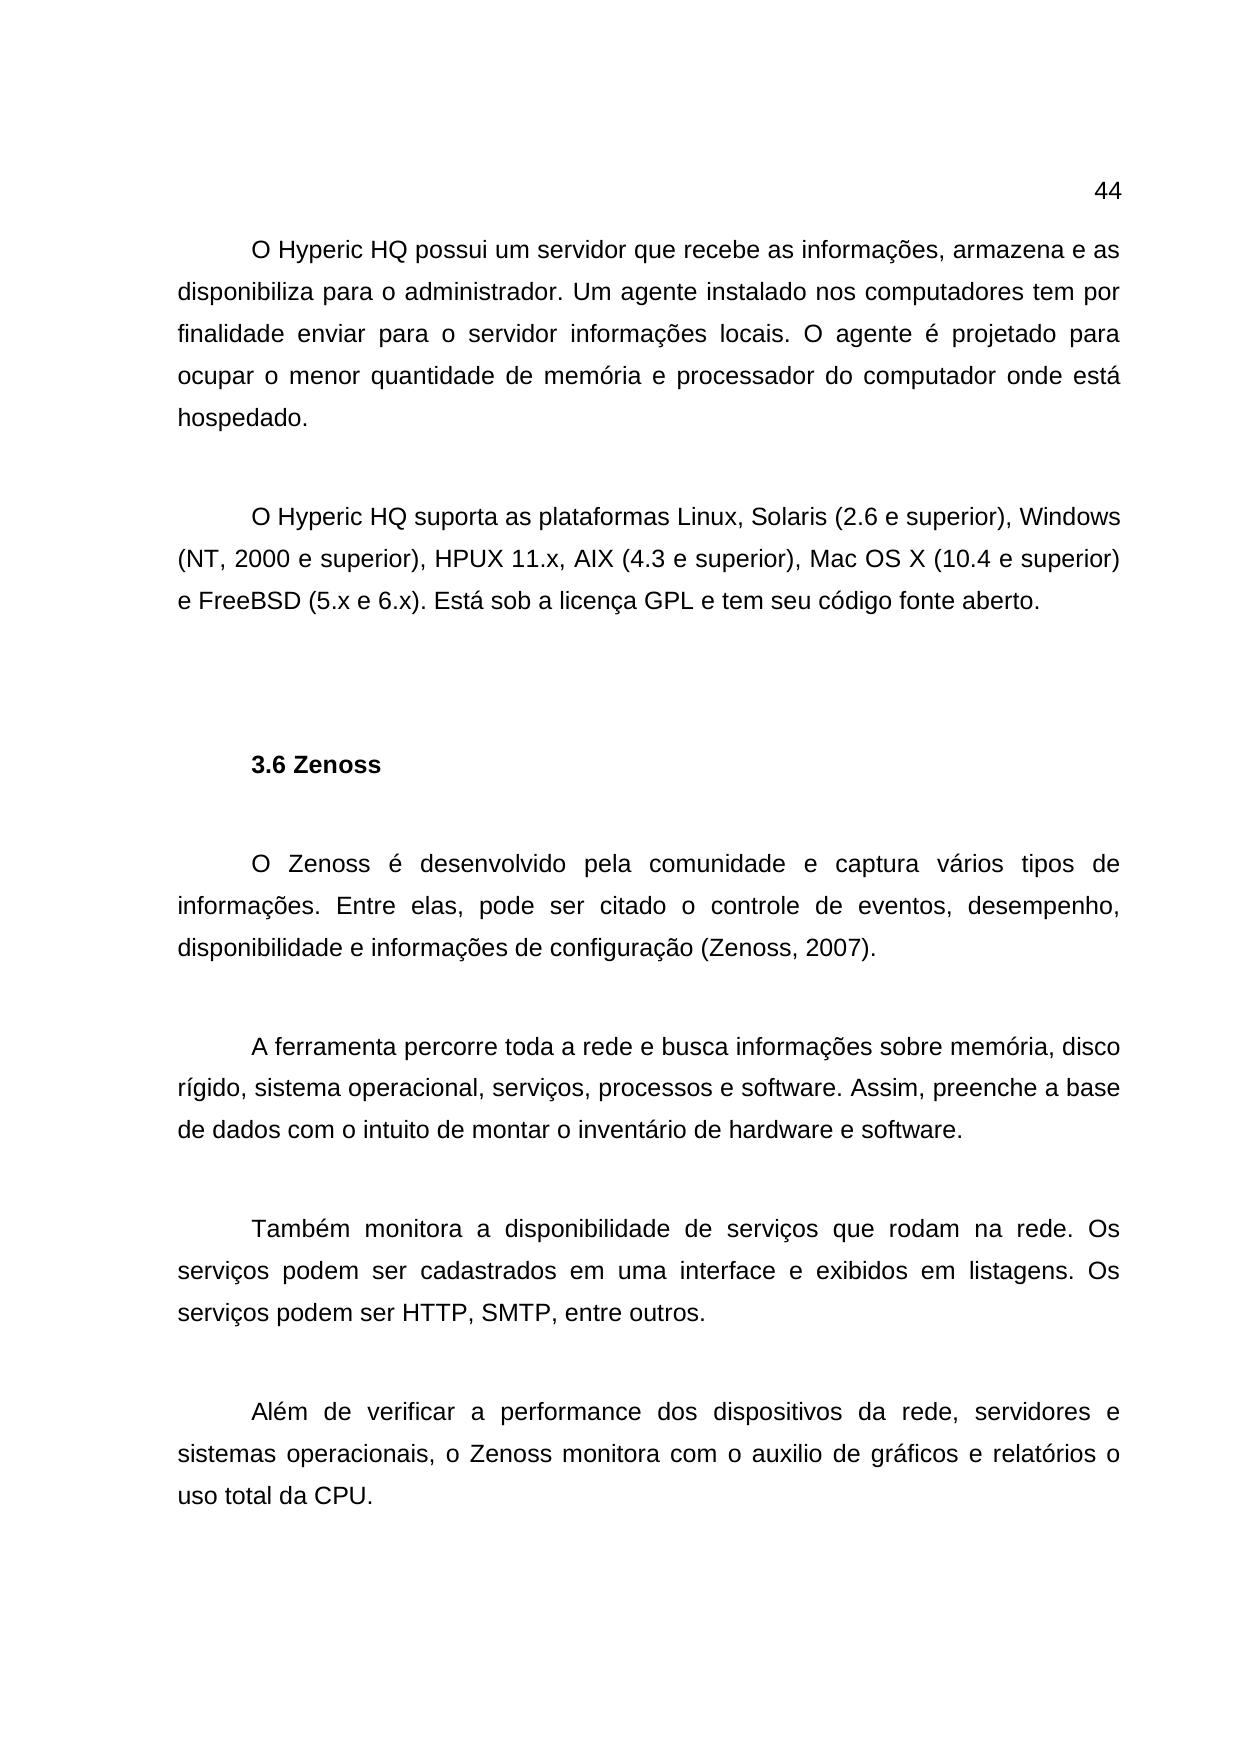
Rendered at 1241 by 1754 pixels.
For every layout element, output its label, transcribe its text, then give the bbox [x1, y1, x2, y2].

text O Hyperic HQ possui um servidor que recebe as informações, armazena e as disponibiliza para o administrador. Um agente instalado nos computadores tem por finalidade enviar para o servidor informações locais. O agente é projetado para ocupar o menor quantidade de memória e processador do computador onde está hospedado. [177, 236, 1122, 432]
text O Hyperic HQ suporta as plataformas Linux, Solaris (2.6 e superior), Windows (NT, 2000 e superior), HPUX 11.x, AIX (4.3 e superior), Mac OS X (10.4 e superior) e FreeBSD (5.x e 6.x). Está sob a licença GPL e tem seu código fonte aberto. [177, 503, 1122, 615]
text A ferramenta percorre toda a rede e busca informações sobre memória, disco rígido, sistema operacional, serviços, processos e software. Assim, preenche a base de dados com o intuito de montar o inventário de hardware e software. [177, 1032, 1122, 1144]
text Além de verificar a performance dos dispositivos da rede, servidores e sistemas operacionais, o Zenoss monitora com o auxilio de gráficos e relatórios o uso total da CPU. [177, 1398, 1122, 1510]
subtitle Zenoss [251, 751, 1122, 779]
text Também monitora a disponibilidade de serviços que rodam na rede. Os serviços podem ser cadastrados em uma interface e exibidos em listagens. Os serviços podem ser HTTP, SMTP, entre outros. [177, 1215, 1122, 1327]
text O Zenoss é desenvolvido pela comunidade e captura vários tipos de informações. Entre elas, pode ser citado o controle de eventos, desempenho, disponibilidade e informações de configuração (Zenoss, 2007). [177, 849, 1122, 962]
